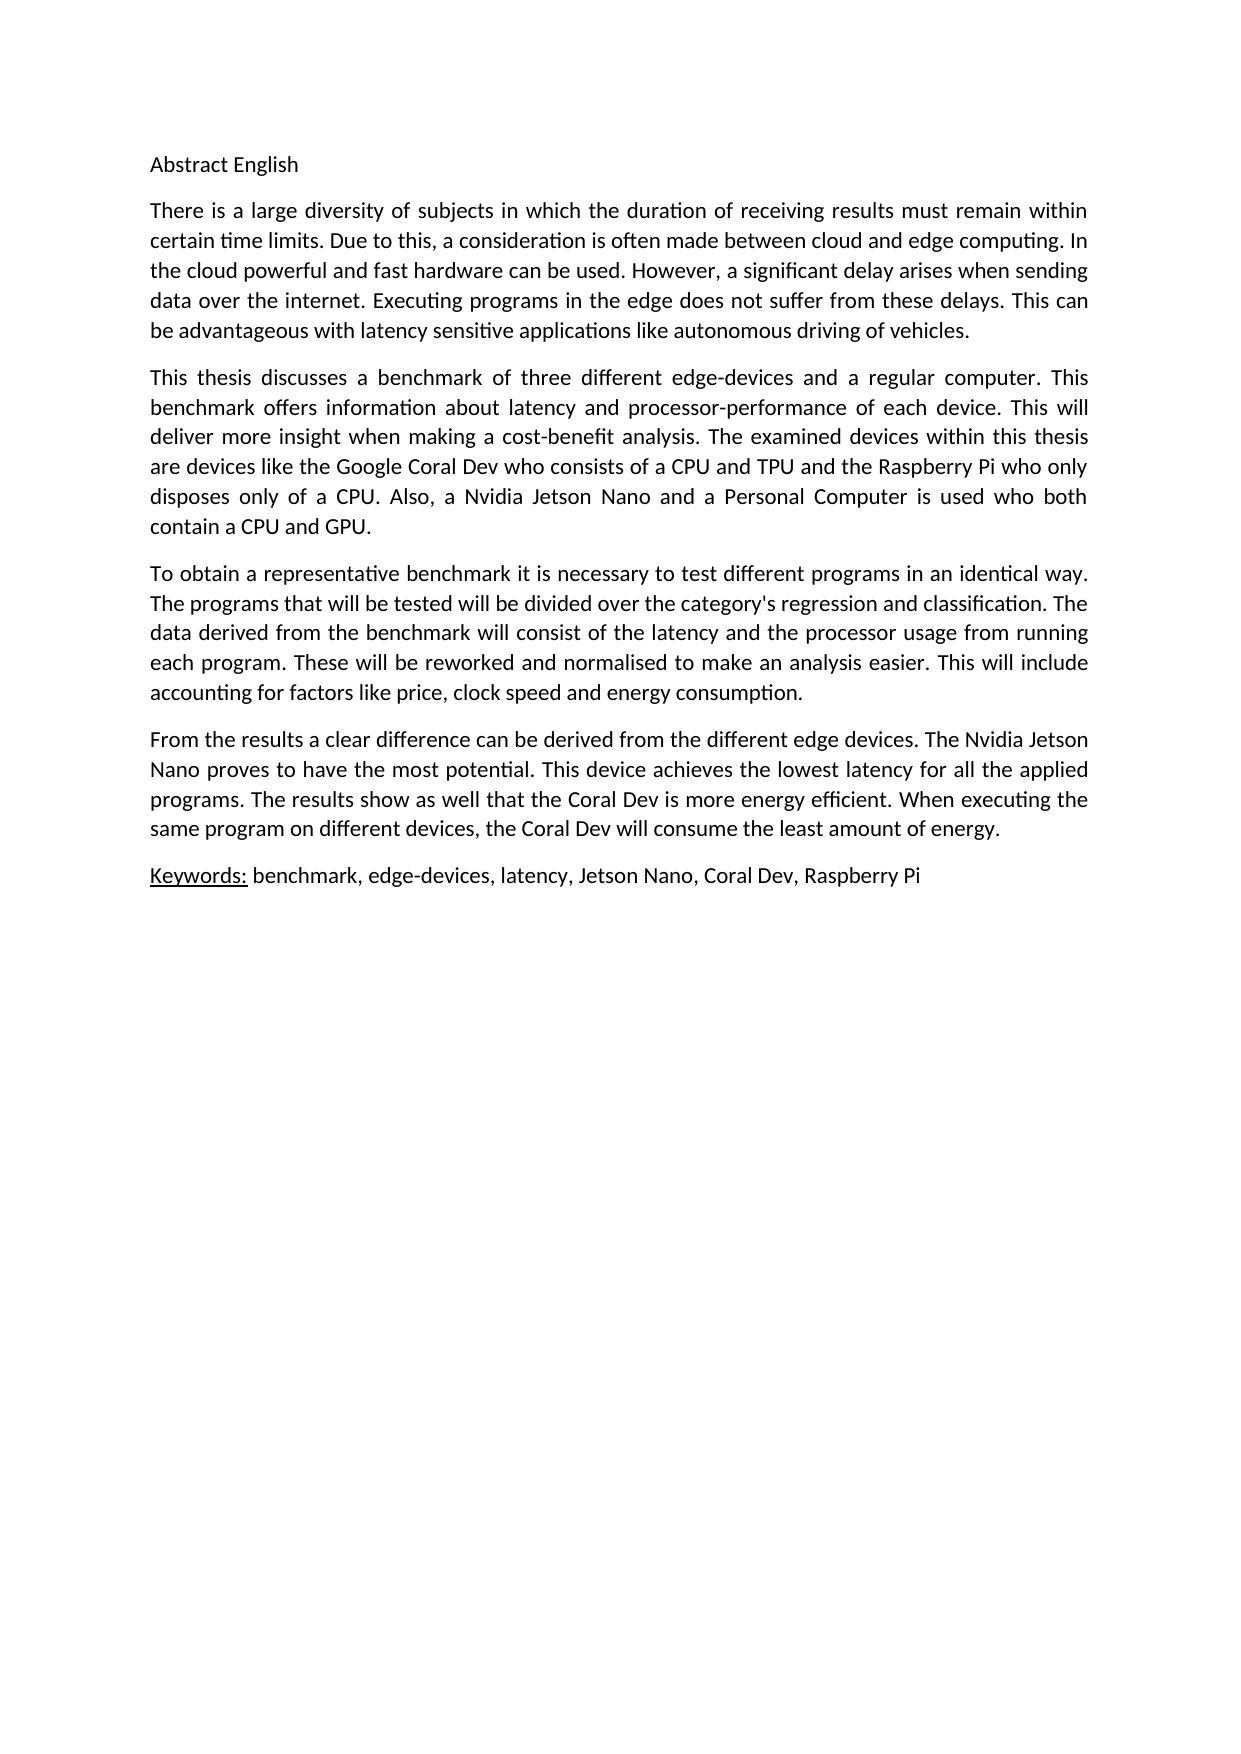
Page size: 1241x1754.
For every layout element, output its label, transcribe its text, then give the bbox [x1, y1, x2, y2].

text Abstract English [150, 150, 1090, 178]
text Keywords: benchmark, edge-devices, latency, Jetson Nano, Coral Dev, Raspberry Pi [150, 861, 1090, 889]
text To obtain a representative benchmark it is necessary to test different programs in an identical way. The programs that will be tested will be divided over the category's regression and classification. The data derived from the benchmark will consist of the latency and the processor usage from running each program. These will be reworked and normalised to make an analysis easier. This will include accounting for factors like price, clock speed and energy consumption. [150, 559, 1090, 706]
text There is a large diversity of subjects in which the duration of receiving results must remain within certain time limits. Due to this, a consideration is often made between cloud and edge computing. In the cloud powerful and fast hardware can be used. However, a significant delay arises when sending data over the internet. Executing programs in the edge does not suffer from these delays. This can be advantageous with latency sensitive applications like autonomous driving of vehicles. [150, 197, 1090, 344]
text From the results a clear difference can be derived from the different edge devices. The Nvidia Jetson Nano proves to have the most potential. This device achieves the lowest latency for all the applied programs. The results show as well that the Coral Dev is more energy efficient. When executing the same program on different devices, the Coral Dev will consume the least amount of energy. [150, 725, 1090, 843]
text This thesis discusses a benchmark of three different edge-devices and a regular computer. This benchmark offers information about latency and processor-performance of each device. This will deliver more insight when making a cost-benefit analysis. The examined devices within this thesis are devices like the Google Coral Dev who consists of a CPU and TPU and the Raspberry Pi who only disposes only of a CPU. Also, a Nvidia Jetson Nano and a Personal Computer is used who both contain a CPU and GPU. [150, 363, 1090, 540]
